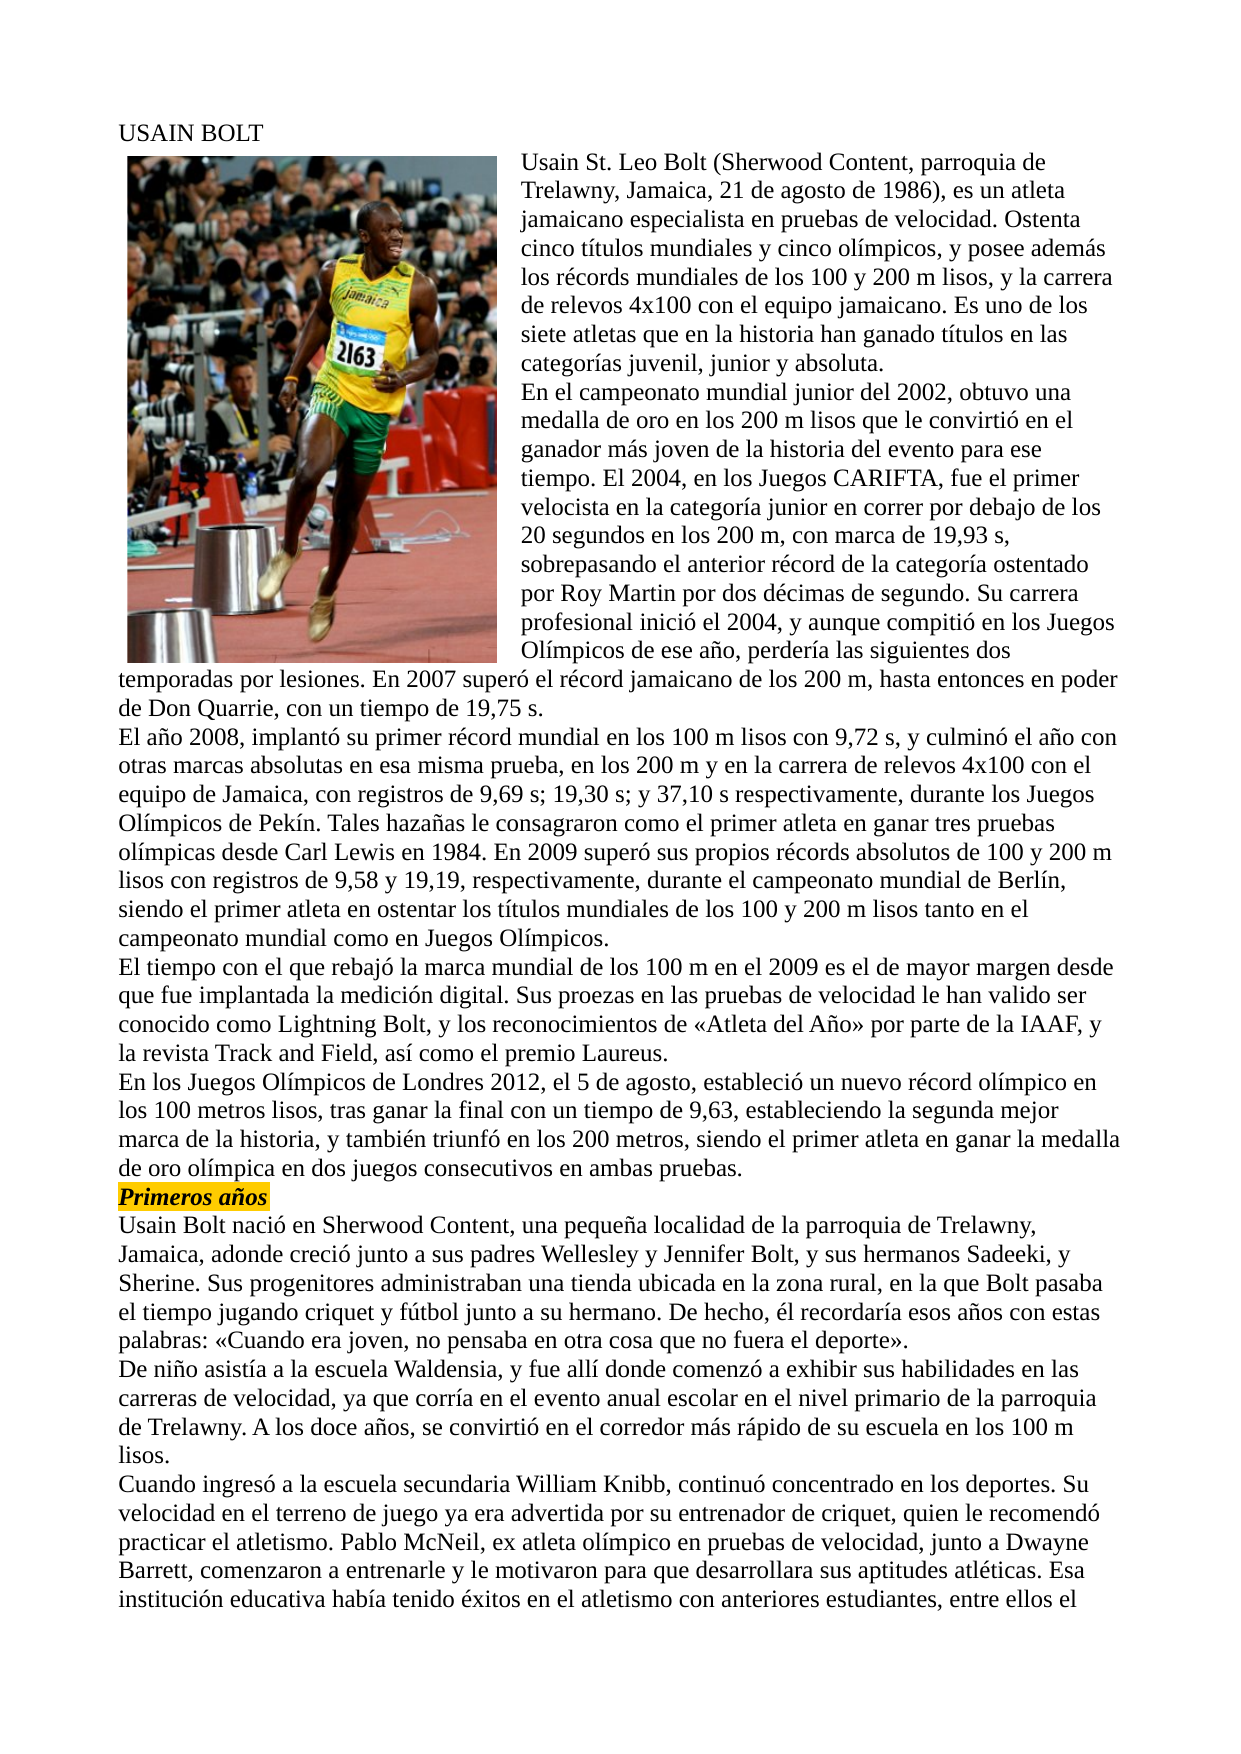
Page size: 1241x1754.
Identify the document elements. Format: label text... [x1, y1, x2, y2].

text En el campeonato mundial junior del 2002, obtuvo una medalla de oro en los 200 m lisos que le convirtió en el ganador más joven de la historia del evento para ese tiempo. El 2004, en los Juegos CARIFTA, fue el primer velocista en la categoría junior en correr por debajo de los 20 segundos en los 200 m, con marca de 19,93 s, sobrepasando el anterior récord de la categoría ostentado por Roy Martin por dos décimas de segundo. Su carrera profesional inició el 2004, y aunque compitió en los Juegos Olímpicos de ese año, perdería las siguientes dos temporadas por lesiones. En 2007 superó el récord jamaicano de los 200 m, hasta entonces en poder de Don Quarrie, con un tiempo de 19,75 s. [118, 377, 1122, 722]
text Primeros años [118, 1182, 1122, 1211]
picture [127, 156, 497, 663]
text En los Juegos Olímpicos de Londres 2012, el 5 de agosto, estableció un nuevo récord olímpico en los 100 metros lisos, tras ganar la final con un tiempo de 9,63, estableciendo la segunda mejor marca de la historia, y también triunfó en los 200 metros, siendo el primer atleta en ganar la medalla de oro olímpica en dos juegos consecutivos en ambas pruebas. [118, 1067, 1122, 1182]
text USAIN BOLT [118, 118, 1122, 147]
text Usain Bolt nació en Sherwood Content, una pequeña localidad de la parroquia de Trelawny, Jamaica, adonde creció junto a sus padres Wellesley y Jennifer Bolt, y sus hermanos Sadeeki, y Sherine. Sus progenitores administraban una tienda ubicada en la zona rural, en la que Bolt pasaba el tiempo jugando criquet y fútbol junto a su hermano. De hecho, él recordaría esos años con estas palabras: «Cuando era joven, no pensaba en otra cosa que no fuera el deporte». [118, 1211, 1122, 1354]
text El tiempo con el que rebajó la marca mundial de los 100 m en el 2009 es el de mayor margen desde que fue implantada la medición digital. Sus proezas en las pruebas de velocidad le han valido ser conocido como Lightning Bolt, y los reconocimientos de «Atleta del Año» por parte de la IAAF, y la revista Track and Field, así como el premio Laureus. [118, 952, 1122, 1067]
text Cuando ingresó a la escuela secundaria William Knibb, continuó concentrado en los deportes. Su velocidad en el terreno de juego ya era advertida por su entrenador de criquet, quien le recomendó practicar el atletismo. Pablo McNeil, ex atleta olímpico en pruebas de velocidad, junto a Dwayne Barrett, comenzaron a entrenarle y le motivaron para que desarrollara sus aptitudes atléticas. Esa institución educativa había tenido éxitos en el atletismo con anteriores estudiantes, entre ellos el [118, 1469, 1122, 1613]
text De niño asistía a la escuela Waldensia, y fue allí donde comenzó a exhibir sus habilidades en las carreras de velocidad, ya que corría en el evento anual escolar en el nivel primario de la parroquia de Trelawny. A los doce años, se convirtió en el corredor más rápido de su escuela en los 100 m lisos. [118, 1354, 1122, 1469]
text Usain St. Leo Bolt (Sherwood Content, parroquia de Trelawny, Jamaica, 21 de agosto de 1986), es un atleta jamaicano especialista en pruebas de velocidad. Ostenta cinco títulos mundiales y cinco olímpicos, y posee además los récords mundiales de los 100 y 200 m lisos, y la carrera de relevos 4x100 con el equipo jamaicano. Es uno de los siete atletas que en la historia han ganado títulos en las categorías juvenil, junior y absoluta. [118, 147, 1122, 377]
text El año 2008, implantó su primer récord mundial en los 100 m lisos con 9,72 s, y culminó el año con otras marcas absolutas en esa misma prueba, en los 200 m y en la carrera de relevos 4x100 con el equipo de Jamaica, con registros de 9,69 s; 19,30 s; y 37,10 s respectivamente, durante los Juegos Olímpicos de Pekín. Tales hazañas le consagraron como el primer atleta en ganar tres pruebas olímpicas desde Carl Lewis en 1984. En 2009 superó sus propios récords absolutos de 100 y 200 m lisos con registros de 9,58 y 19,19, respectivamente, durante el campeonato mundial de Berlín, siendo el primer atleta en ostentar los títulos mundiales de los 100 y 200 m lisos tanto en el campeonato mundial como en Juegos Olímpicos. [118, 722, 1122, 952]
